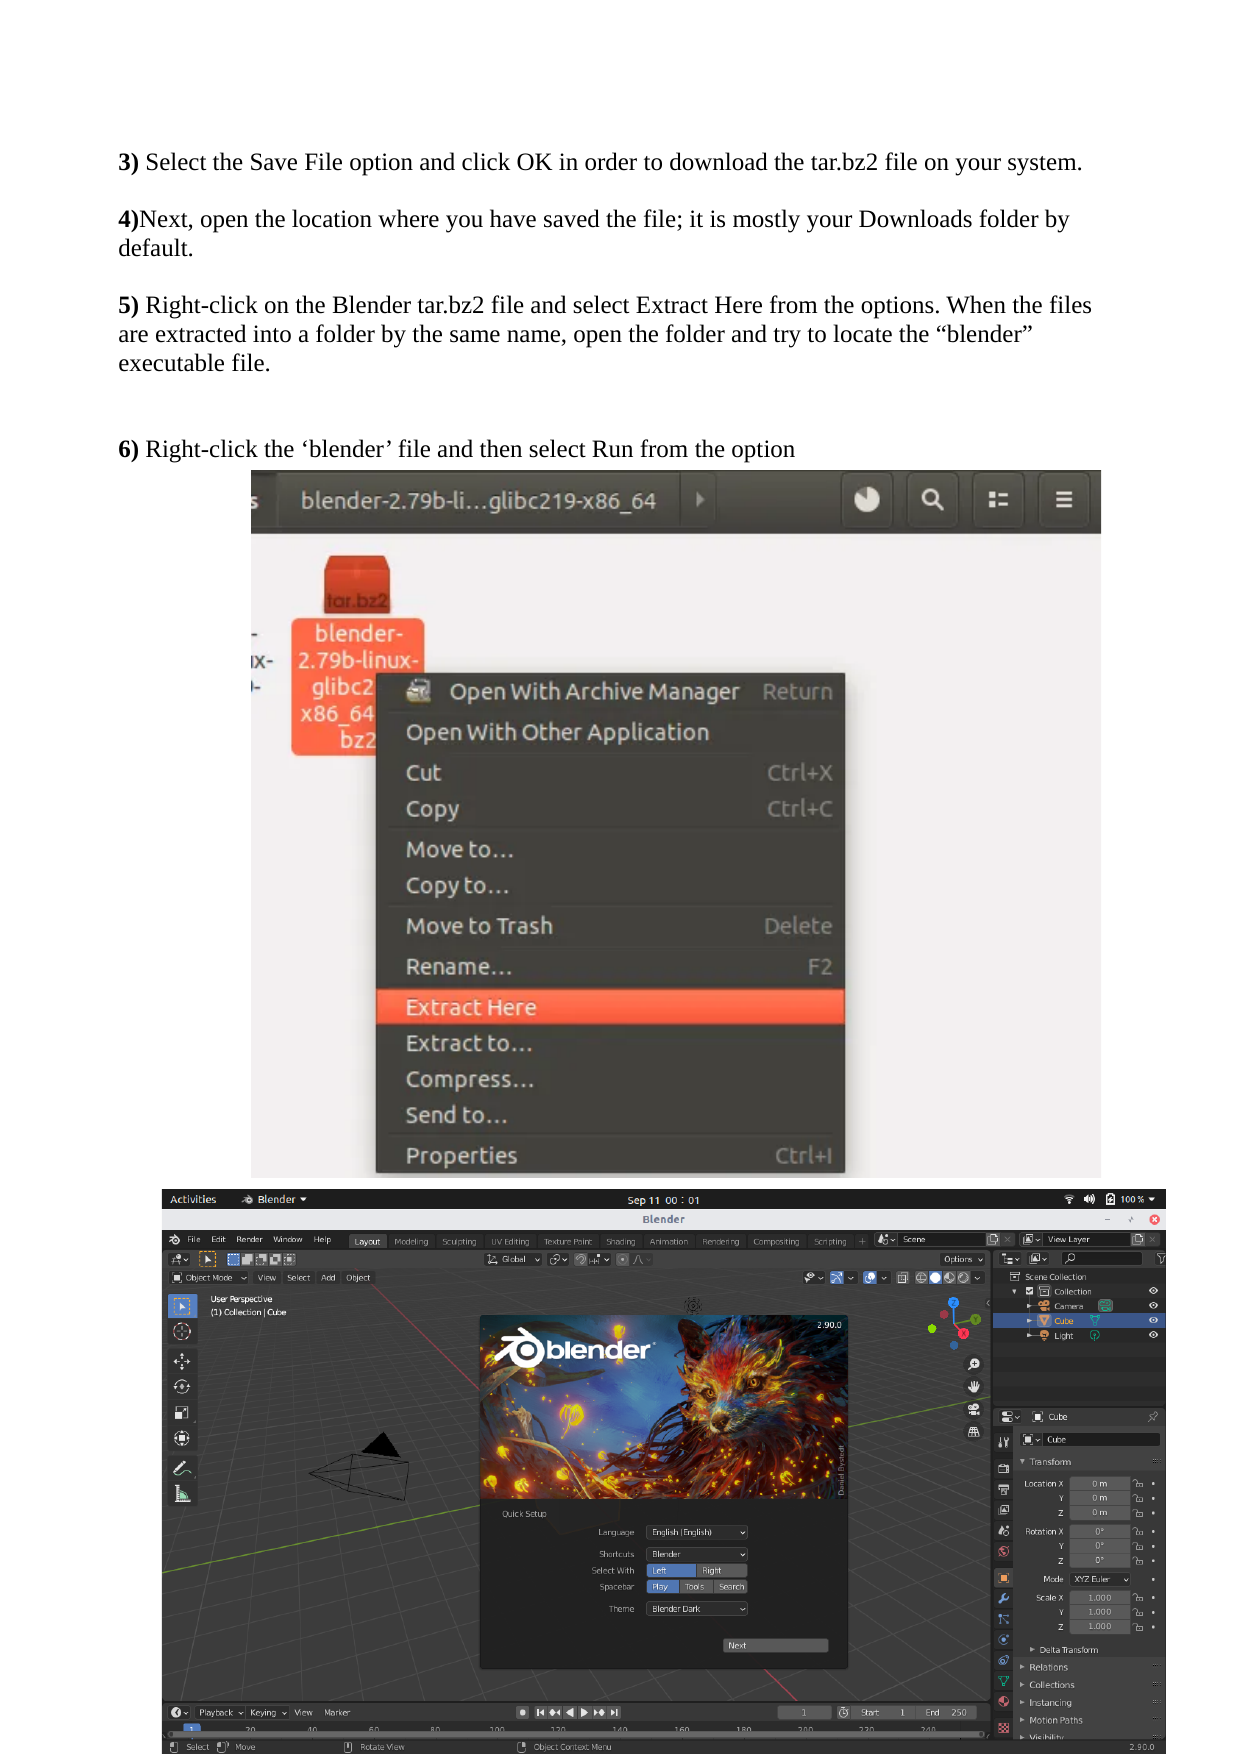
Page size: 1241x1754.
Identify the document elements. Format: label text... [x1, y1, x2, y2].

text 4)Next, open the location where you have saved the file; it is mostly your Downloads folder by default. [118, 204, 1122, 262]
text 6) Right-click the ‘blender’ file and then select Run from the option [118, 434, 1122, 463]
picture [161, 1189, 1166, 1754]
picture [251, 470, 1102, 1178]
text 3) Select the Save File option and click OK in order to download the tar.bz2 file on your system. [118, 147, 1122, 176]
text 5) Right-click on the Blender tar.bz2 file and select Extract Here from the options. When the files are extracted into a folder by the same name, open the folder and try to locate the “blender” executable file. [118, 291, 1122, 377]
